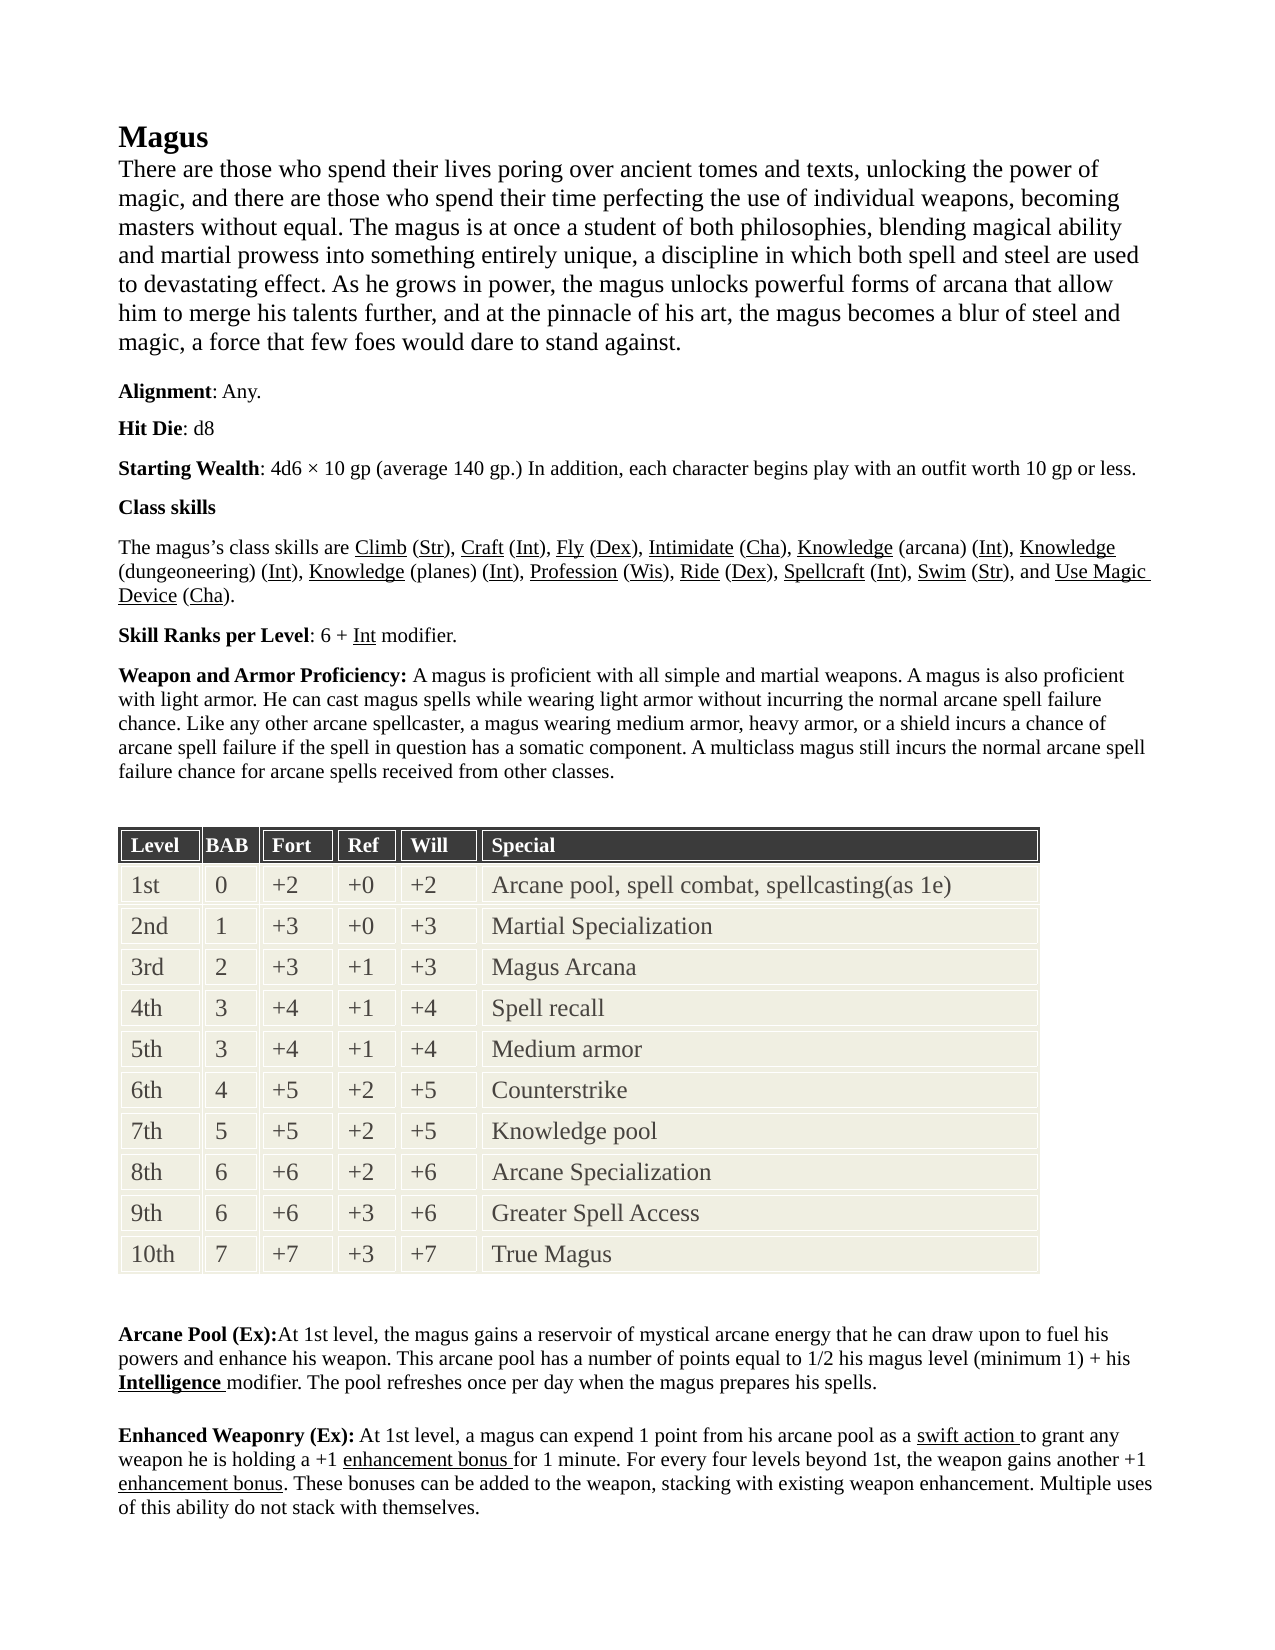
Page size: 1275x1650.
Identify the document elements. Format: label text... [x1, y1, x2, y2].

table_cell Arcane pool, spell combat, spellcasting(as 1e) [479, 864, 1040, 904]
table_cell True Magus [479, 1233, 1040, 1274]
text The magus’s class skills are Climb (Str), Craft (Int), Fly (Dex), Intimidate (Cha), Knowledge (arcana) (Int), Knowledge (dungeoneering) (Int), Knowledge (planes) (Int), Profession (Wis), Ride (Dex), Spellcraft (Int), Swim (Str), and Use Magic Device (Cha). [118, 535, 1157, 607]
table_cell +6 [398, 1192, 479, 1233]
table_cell +4 [260, 987, 335, 1028]
table_cell +5 [398, 1069, 479, 1110]
text Arcane Pool (Ex):At 1st level, the magus gains a reservoir of mystical arcane energy that he can draw upon to fuel his powers and enhance his weapon. This arcane pool has a number of points equal to 1/2 his magus level (minimum 1) + his Intelligence modifier. The pool refreshes once per day when the magus prepares his spells. [118, 1322, 1157, 1394]
table_cell +2 [335, 1069, 398, 1110]
table_cell 2nd [118, 905, 202, 946]
text Alignment: Any. [118, 379, 1157, 403]
text Starting Wealth: 4d6 × 10 gp (average 140 gp.) In addition, each character begins play with an outfit worth 10 gp or less. [118, 456, 1157, 480]
table_cell Medium armor [479, 1028, 1040, 1069]
table_cell +1 [335, 946, 398, 987]
table_cell +0 [335, 905, 398, 946]
table_cell +6 [398, 1151, 479, 1192]
table_cell +3 [335, 1192, 398, 1233]
table_header BAB [203, 827, 259, 863]
table_cell +7 [398, 1233, 479, 1274]
table_cell +3 [398, 905, 479, 946]
text Skill Ranks per Level: 6 + Int modifier. [118, 623, 1157, 647]
table_header Special [479, 827, 1040, 863]
table_cell Arcane Specialization [479, 1151, 1040, 1192]
table_cell +5 [260, 1069, 335, 1110]
table_cell +4 [398, 987, 479, 1028]
table_cell +2 [335, 1110, 398, 1151]
table_header Level [118, 827, 202, 863]
table_cell +0 [335, 864, 398, 904]
table_cell Magus Arcana [479, 946, 1040, 987]
table_cell +6 [260, 1151, 335, 1192]
table_cell +5 [398, 1110, 479, 1151]
table_cell 4th [118, 987, 202, 1028]
text Class skills [118, 495, 1157, 519]
table_cell +1 [335, 1028, 398, 1069]
table_cell +2 [335, 1151, 398, 1192]
table_cell +2 [260, 864, 335, 904]
table_cell 5 [203, 1110, 259, 1151]
table_cell Counterstrike [479, 1069, 1040, 1110]
table_cell +3 [398, 946, 479, 987]
table_header Ref [335, 827, 398, 863]
table_cell +5 [260, 1110, 335, 1151]
table_cell 10th [118, 1233, 202, 1274]
table_cell Martial Specialization [479, 905, 1040, 946]
text There are those who spend their lives poring over ancient tomes and texts, unlocking the power of magic, and there are those who spend their time perfecting the use of individual weapons, becoming masters without equal. The magus is at once a student of both philosophies, blending magical ability and martial prowess into something entirely unique, a discipline in which both spell and steel are used to devastating effect. As he grows in power, the magus unlocks powerful forms of arcana that allow him to merge his talents further, and at the pinnacle of his art, the magus becomes a blur of steel and magic, a force that few foes would dare to stand against. [118, 154, 1157, 355]
table_cell 9th [118, 1192, 202, 1233]
table_cell +1 [335, 987, 398, 1028]
table_cell 2 [203, 946, 259, 987]
table_cell 3 [203, 987, 259, 1028]
text Hit Die: d8 [118, 416, 1157, 440]
table_cell 5th [118, 1028, 202, 1069]
table_cell +4 [398, 1028, 479, 1069]
table_cell 8th [118, 1151, 202, 1192]
table_header Will [398, 827, 479, 863]
table_header Fort [260, 827, 335, 863]
text Enhanced Weaponry (Ex): At 1st level, a magus can expend 1 point from his arcane pool as a swift action to grant any weapon he is holding a +1 enhancement bonus for 1 minute. For every four levels beyond 1st, the weapon gains another +1 enhancement bonus. These bonuses can be added to the weapon, stacking with existing weapon enhancement. Multiple uses of this ability do not stack with themselves. [118, 1423, 1157, 1519]
table_cell 3rd [118, 946, 202, 987]
table_cell Spell recall [479, 987, 1040, 1028]
table_cell 7th [118, 1110, 202, 1151]
table_cell +3 [335, 1233, 398, 1274]
table_cell 3 [203, 1028, 259, 1069]
table_cell 6th [118, 1069, 202, 1110]
table_cell 1 [203, 905, 259, 946]
table_cell 7 [203, 1233, 259, 1274]
table_cell Knowledge pool [479, 1110, 1040, 1151]
table_cell +3 [260, 946, 335, 987]
table_cell +2 [398, 864, 479, 904]
text Weapon and Armor Proficiency: A magus is proficient with all simple and martial weapons. A magus is also proficient with light armor. He can cast magus spells while wearing light armor without incurring the normal arcane spell failure chance. Like any other arcane spellcaster, a magus wearing medium armor, heavy armor, or a shield incurs a chance of arcane spell failure if the spell in question has a somatic component. A multiclass magus still incurs the normal arcane spell failure chance for arcane spells received from other classes. [118, 662, 1157, 783]
table_cell Greater Spell Access [479, 1192, 1040, 1233]
table_cell +3 [260, 905, 335, 946]
table_cell 6 [203, 1151, 259, 1192]
table_cell 6 [203, 1192, 259, 1233]
table_cell 4 [203, 1069, 259, 1110]
table_cell 1st [118, 864, 202, 904]
table_cell +7 [260, 1233, 335, 1274]
text Magus [118, 118, 1157, 154]
table_cell +4 [260, 1028, 335, 1069]
table_cell +6 [260, 1192, 335, 1233]
